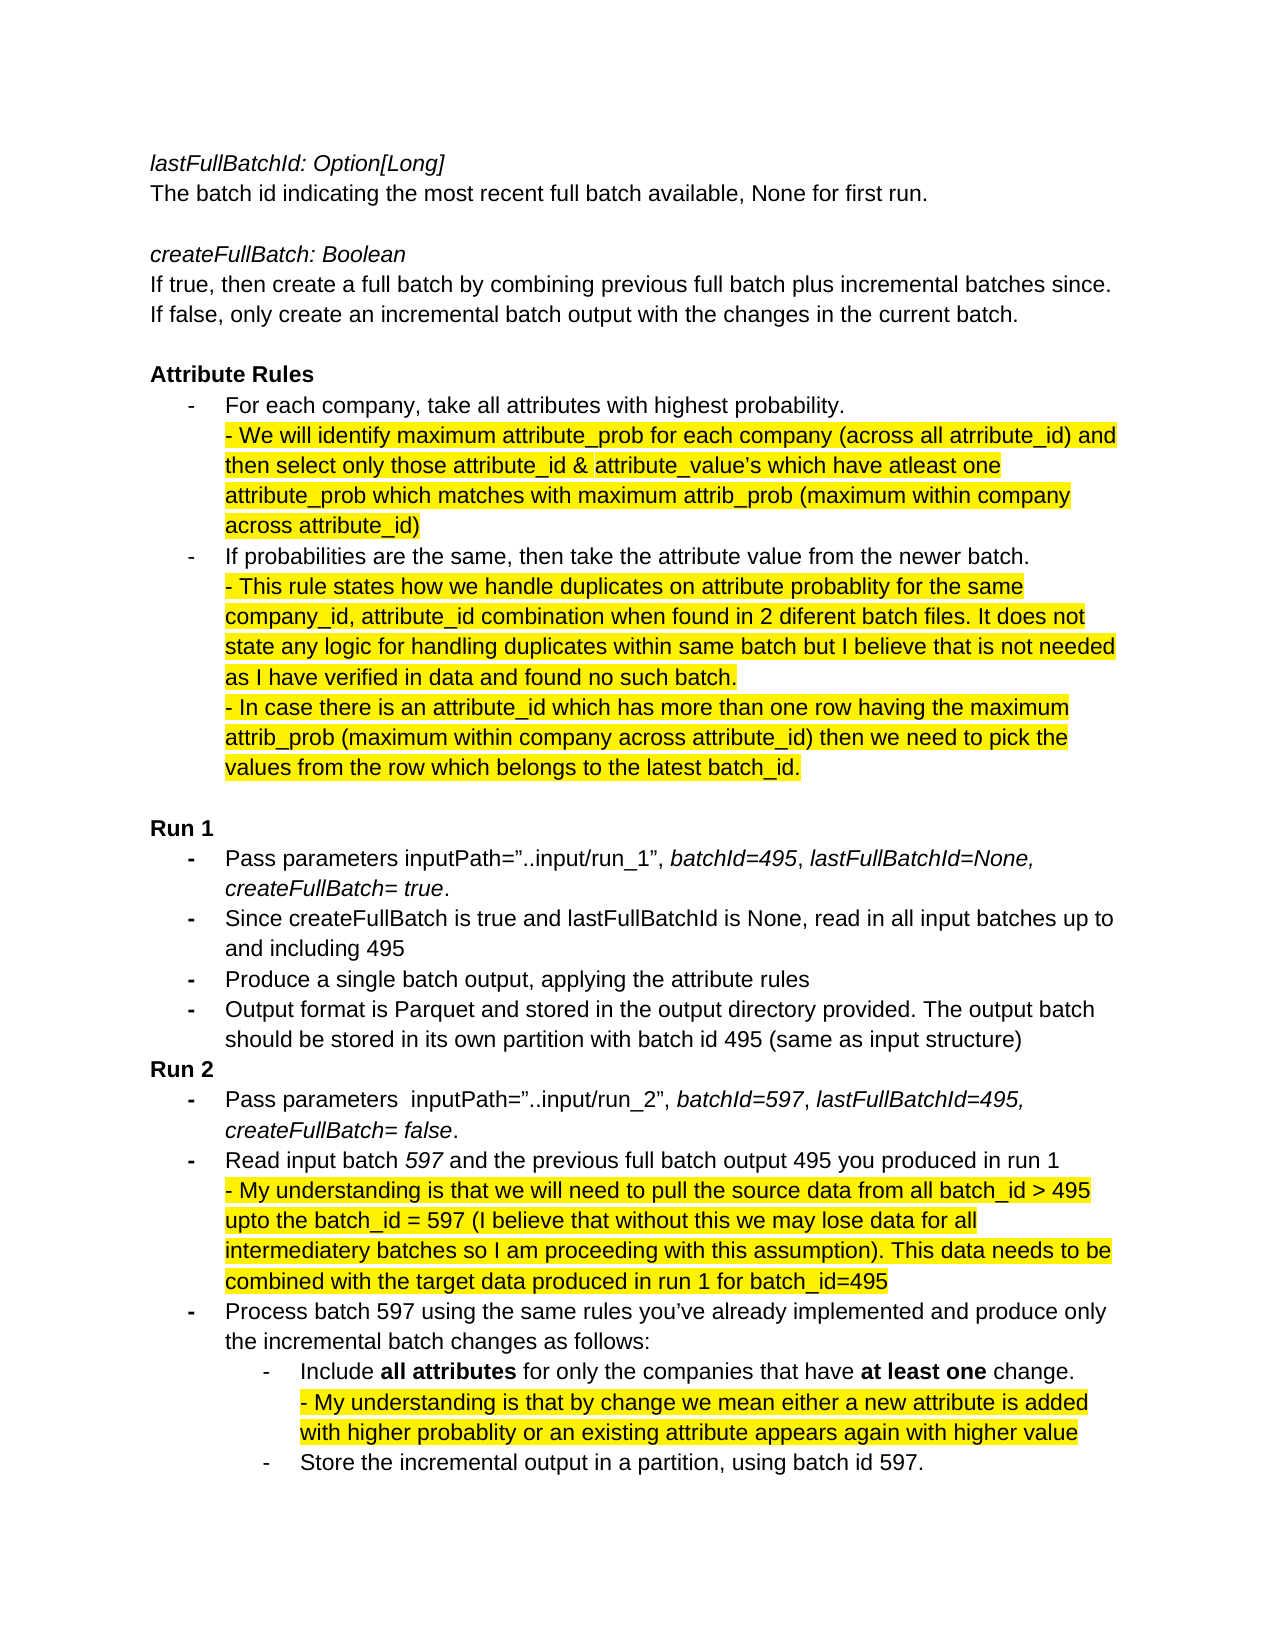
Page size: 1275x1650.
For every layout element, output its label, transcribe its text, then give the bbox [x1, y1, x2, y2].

text Run 1 [150, 814, 1125, 841]
list Process batch 597 using the same rules you’ve already implemented and produce only the incremental batch changes as follows: [187, 1298, 1125, 1354]
list - We will identify maximum attribute_prob for each company (across all atrribute_id) and then select only those attribute_id & attribute_value’s which have atleast one attribute_prob which matches with maximum attrib_prob (maximum within company across attribute_id) [187, 422, 1125, 539]
text createFullBatch: Boolean [150, 241, 1125, 267]
list For each company, take all attributes with highest probability. [187, 392, 1125, 418]
list - My understanding is that we will need to pull the source data from all batch_id > 495 upto the batch_id = 597 (I believe that without this we may lose data for all intermediatery batches so I am proceeding with this assumption). This data needs to be combined with the target data produced in run 1 for batch_id=495 [187, 1177, 1125, 1294]
list Store the incremental output in a partition, using batch id 597. [262, 1449, 1125, 1475]
list Include all attributes for only the companies that have at least one change. [262, 1358, 1125, 1385]
list Produce a single batch output, applying the attribute rules [187, 966, 1125, 992]
list If probabilities are the same, then take the attribute value from the newer batch. [187, 543, 1125, 569]
list - In case there is an attribute_id which has more than one row having the maximum attrib_prob (maximum within company across attribute_id) then we need to pick the values from the row which belongs to the latest batch_id. [187, 694, 1125, 781]
list Since createFullBatch is true and lastFullBatchId is None, read in all input batches up to and including 495 [187, 905, 1125, 962]
text lastFullBatchId: Option[Long] [150, 150, 1125, 176]
list Pass parameters inputPath=”..input/run_1”, batchId=495, lastFullBatchId=None, createFullBatch= true. [187, 845, 1125, 901]
text The batch id indicating the most recent full batch available, None for first run. [150, 180, 1125, 207]
text Attribute Rules [150, 361, 1125, 388]
text Run 2 [150, 1056, 1125, 1083]
list Pass parameters inputPath=”..input/run_2”, batchId=597, lastFullBatchId=495, createFullBatch= false. [187, 1086, 1125, 1143]
list Read input batch 597 and the previous full batch output 495 you produced in run 1 [187, 1147, 1125, 1173]
list Output format is Parquet and stored in the output directory provided. The output batch should be stored in its own partition with batch id 495 (same as input structure) [187, 996, 1125, 1052]
text If true, then create a full batch by combining previous full batch plus incremental batches since. If false, only create an incremental batch output with the changes in the current batch. [150, 271, 1125, 327]
list - My understanding is that by change we mean either a new attribute is added with higher probablity or an existing attribute appears again with higher value [262, 1388, 1125, 1445]
list - This rule states how we handle duplicates on attribute probablity for the same company_id, attribute_id combination when found in 2 diferent batch files. It does not state any logic for handling duplicates within same batch but I believe that is not needed as I have verified in data and found no such batch. [187, 573, 1125, 690]
